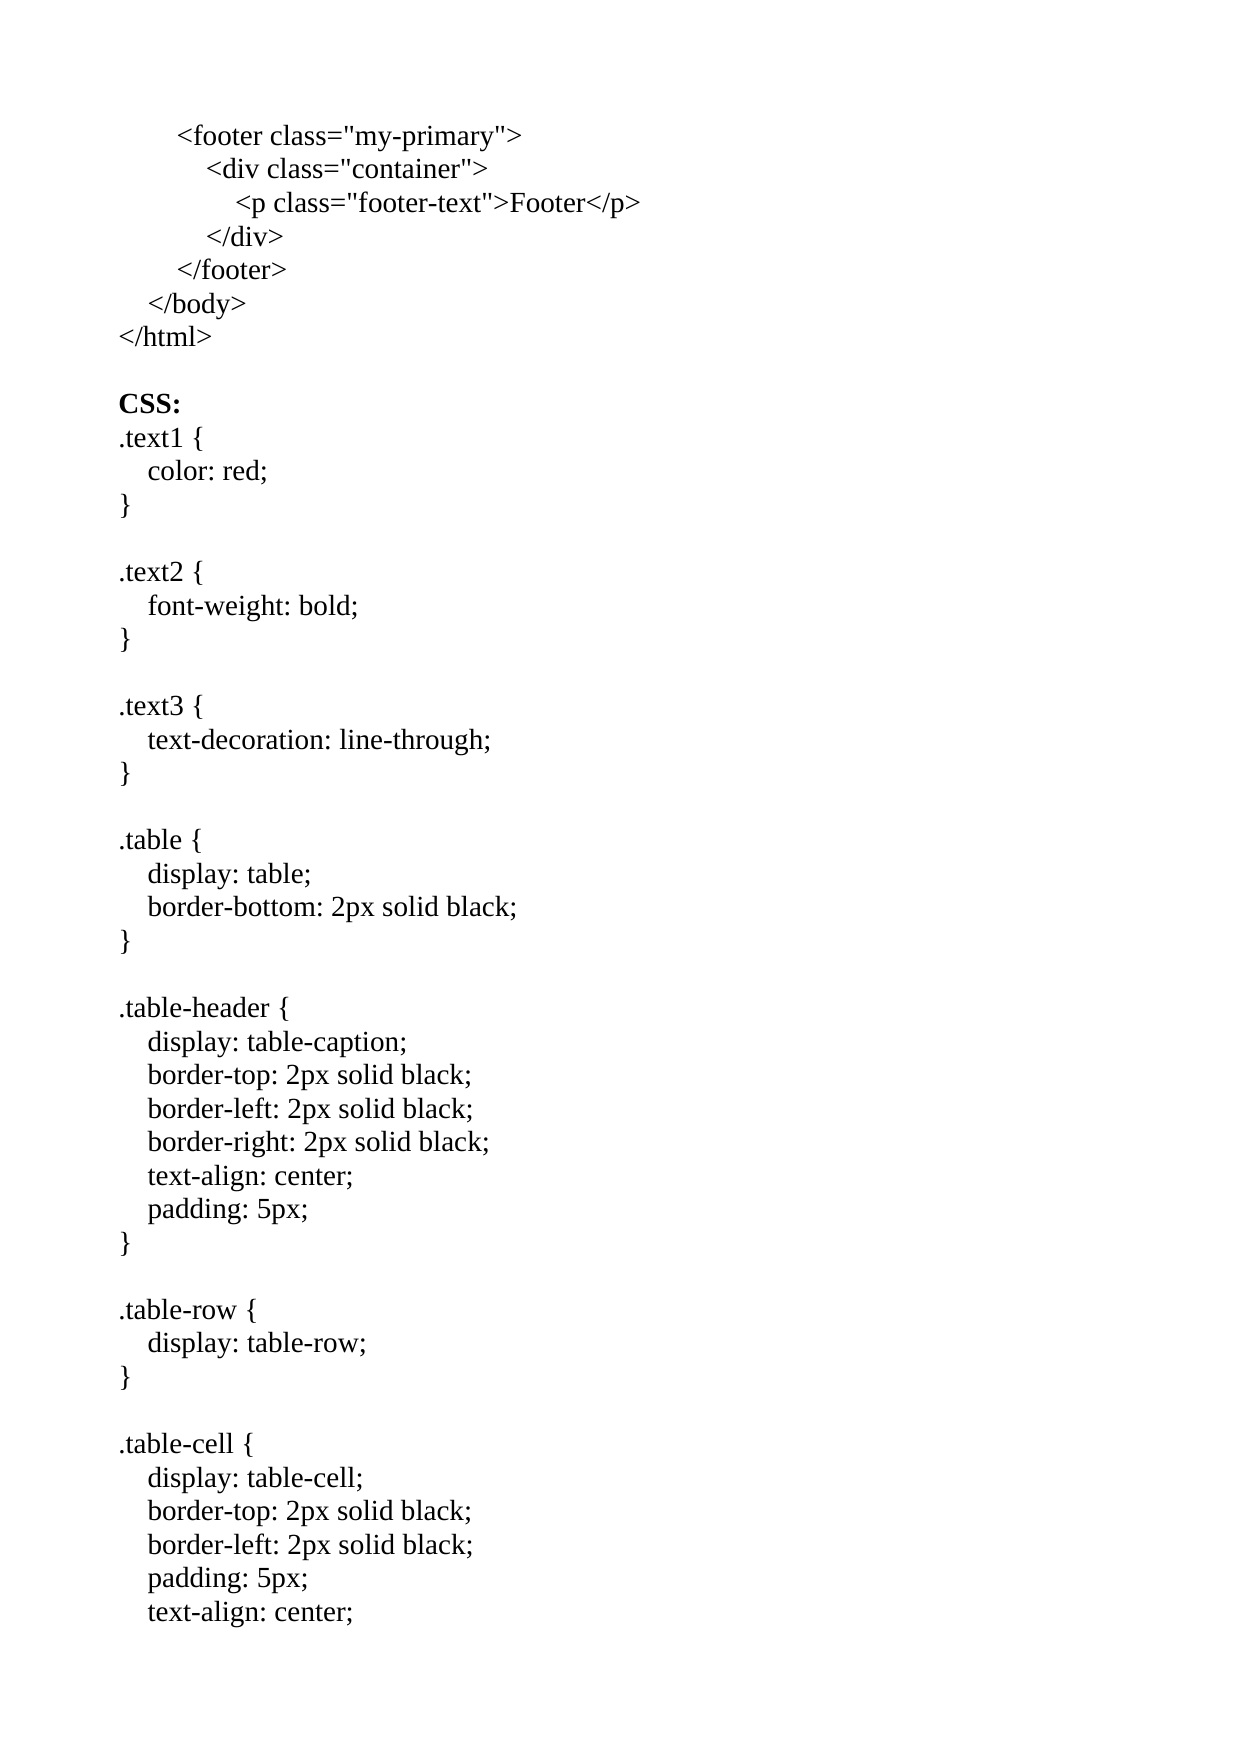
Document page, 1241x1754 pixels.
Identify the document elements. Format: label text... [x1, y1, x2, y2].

text padding: 5px; [118, 1191, 1122, 1225]
text </html> [118, 319, 1122, 353]
text <p class="footer-text">Footer</p> [118, 185, 1122, 219]
text border-left: 2px solid black; [118, 1527, 1122, 1560]
text text-decoration: line-through; [118, 722, 1122, 755]
text display: table-cell; [118, 1460, 1122, 1493]
text </footer> [118, 252, 1122, 286]
text border-bottom: 2px solid black; [118, 889, 1122, 923]
text font-weight: bold; [118, 588, 1122, 621]
text <div class="container"> [118, 152, 1122, 185]
text } [118, 487, 1122, 521]
text </div> [118, 219, 1122, 252]
text } [118, 755, 1122, 789]
text border-top: 2px solid black; [118, 1493, 1122, 1527]
text } [118, 1359, 1122, 1393]
text .table { [118, 822, 1122, 856]
text border-top: 2px solid black; [118, 1057, 1122, 1091]
text .text1 { [118, 420, 1122, 453]
text .text2 { [118, 554, 1122, 588]
text display: table; [118, 856, 1122, 889]
text CSS: [118, 386, 1122, 420]
text } [118, 923, 1122, 957]
text color: red; [118, 453, 1122, 487]
text .table-header { [118, 990, 1122, 1024]
text .text3 { [118, 688, 1122, 722]
text display: table-row; [118, 1326, 1122, 1359]
text } [118, 1225, 1122, 1258]
text border-left: 2px solid black; [118, 1091, 1122, 1124]
text text-align: center; [118, 1158, 1122, 1191]
text border-right: 2px solid black; [118, 1124, 1122, 1158]
text display: table-caption; [118, 1024, 1122, 1057]
text .table-row { [118, 1292, 1122, 1326]
text text-align: center; [118, 1594, 1122, 1627]
text padding: 5px; [118, 1560, 1122, 1594]
text <footer class="my-primary"> [118, 118, 1122, 152]
text </body> [118, 286, 1122, 319]
text } [118, 621, 1122, 655]
text .table-cell { [118, 1426, 1122, 1460]
